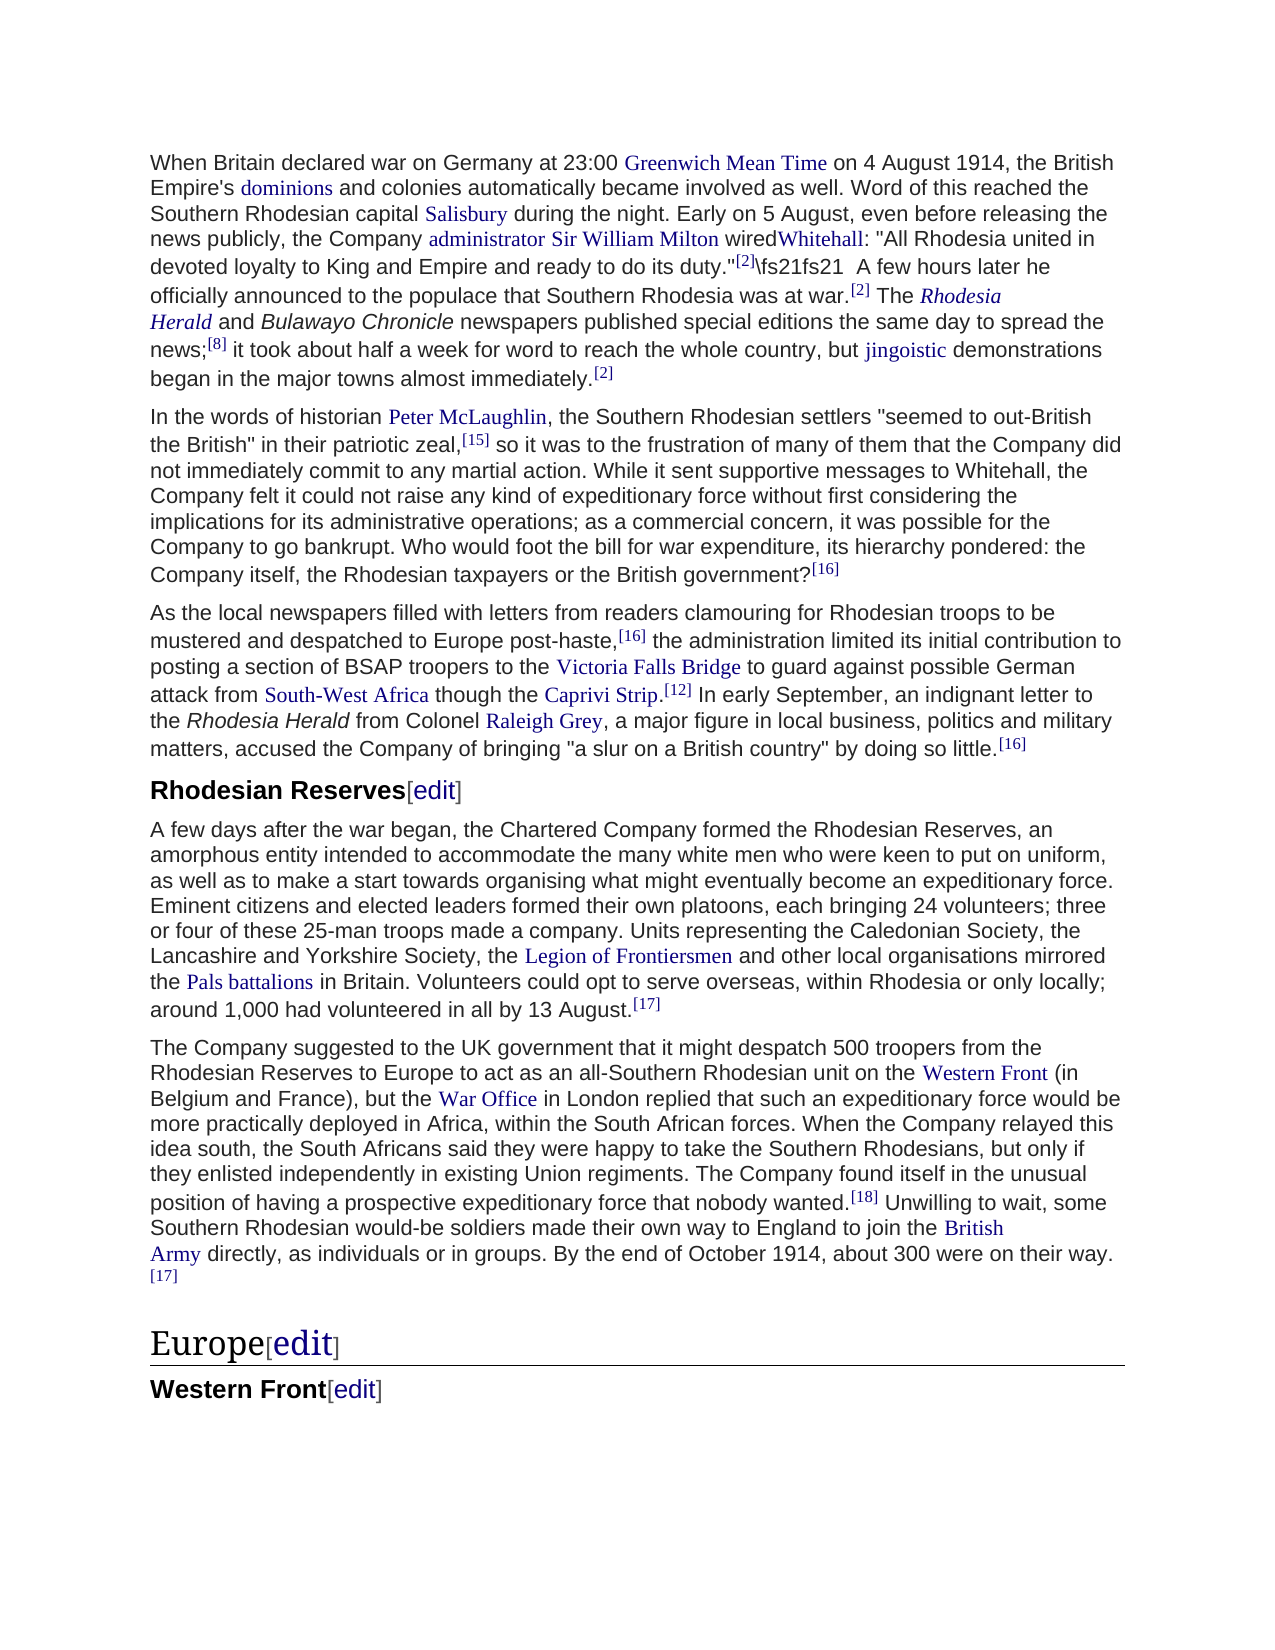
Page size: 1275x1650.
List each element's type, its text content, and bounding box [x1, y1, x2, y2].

text In the words of historian Peter McLaughlin, the Southern Rhodesian settlers "seemed to out-British the British" in their patriotic zeal,[15] so it was to the frustration of many of them that the Company did not immediately commit to any martial action. While it sent supportive messages to Whitehall, the Company felt it could not raise any kind of expeditionary force without first considering the implications for its administrative operations; as a commercial concern, it was possible for the Company to go bankrupt. Who would foot the bill for war expenditure, its hierarchy pondered: the Company itself, the Rhodesian taxpayers or the British government?[16] [150, 404, 1125, 588]
text Europe[edit] [150, 1320, 1125, 1365]
text Rhodesian Reserves[edit] [150, 775, 1125, 805]
text As the local newspapers filled with letters from readers clamouring for Rhodesian troops to be mustered and despatched to Europe post-haste,[16] the administration limited its initial contribution to posting a section of BSAP troopers to the Victoria Falls Bridge to guard against possible German attack from South-West Africa though the Caprivi Strip.[12] In early September, an indignant letter to the Rhodesia Herald from Colonel Raleigh Grey, a major figure in local business, politics and military matters, accused the Company of bringing "a slur on a British country" by doing so little.[16] [150, 600, 1125, 762]
text The Company suggested to the UK government that it might despatch 500 troopers from the Rhodesian Reserves to Europe to act as an all-Southern Rhodesian unit on the Western Front (in Belgium and France), but the War Office in London replied that such an expeditionary force would be more practically deployed in Africa, within the South African forces. When the Company relayed this idea south, the South Africans said they were happy to take the Southern Rhodesians, but only if they enlisted independently in existing Union regiments. The Company found itself in the unusual position of having a prospective expeditionary force that nobody wanted.[18] Unwilling to wait, some Southern Rhodesian would-be soldiers made their own way to England to join the British Army directly, as individuals or in groups. By the end of October 1914, about 300 were on their way.[17] [150, 1035, 1125, 1295]
text A few days after the war began, the Chartered Company formed the Rhodesian Reserves, an amorphous entity intended to accommodate the many white men who were keen to put on uniform, as well as to make a start towards organising what might eventually become an expeditionary force. Eminent citizens and elected leaders formed their own platoons, each bringing 24 volunteers; three or four of these 25-man troops made a company. Units representing the Caledonian Society, the Lancashire and Yorkshire Society, the Legion of Frontiersmen and other local organisations mirrored the Pals battalions in Britain. Volunteers could opt to serve overseas, within Rhodesia or only locally; around 1,000 had volunteered in all by 13 August.[17] [150, 817, 1125, 1023]
text When Britain declared war on Germany at 23:00 Greenwich Mean Time on 4 August 1914, the British Empire's dominions and colonies automatically became involved as well. Word of this reached the Southern Rhodesian capital Salisbury during the night. Early on 5 August, even before releasing the news publicly, the Company administrator Sir William Milton wiredWhitehall: "All Rhodesia united in devoted loyalty to King and Empire and ready to do its duty."[2]\fs21fs21 A few hours later he officially announced to the populace that Southern Rhodesia was at war.[2] The Rhodesia Herald and Bulawayo Chronicle newspapers published special editions the same day to spread the news;[8] it took about half a week for word to reach the whole country, but jingoistic demonstrations began in the major towns almost immediately.[2] [150, 150, 1125, 392]
text Western Front[edit] [150, 1374, 1125, 1403]
